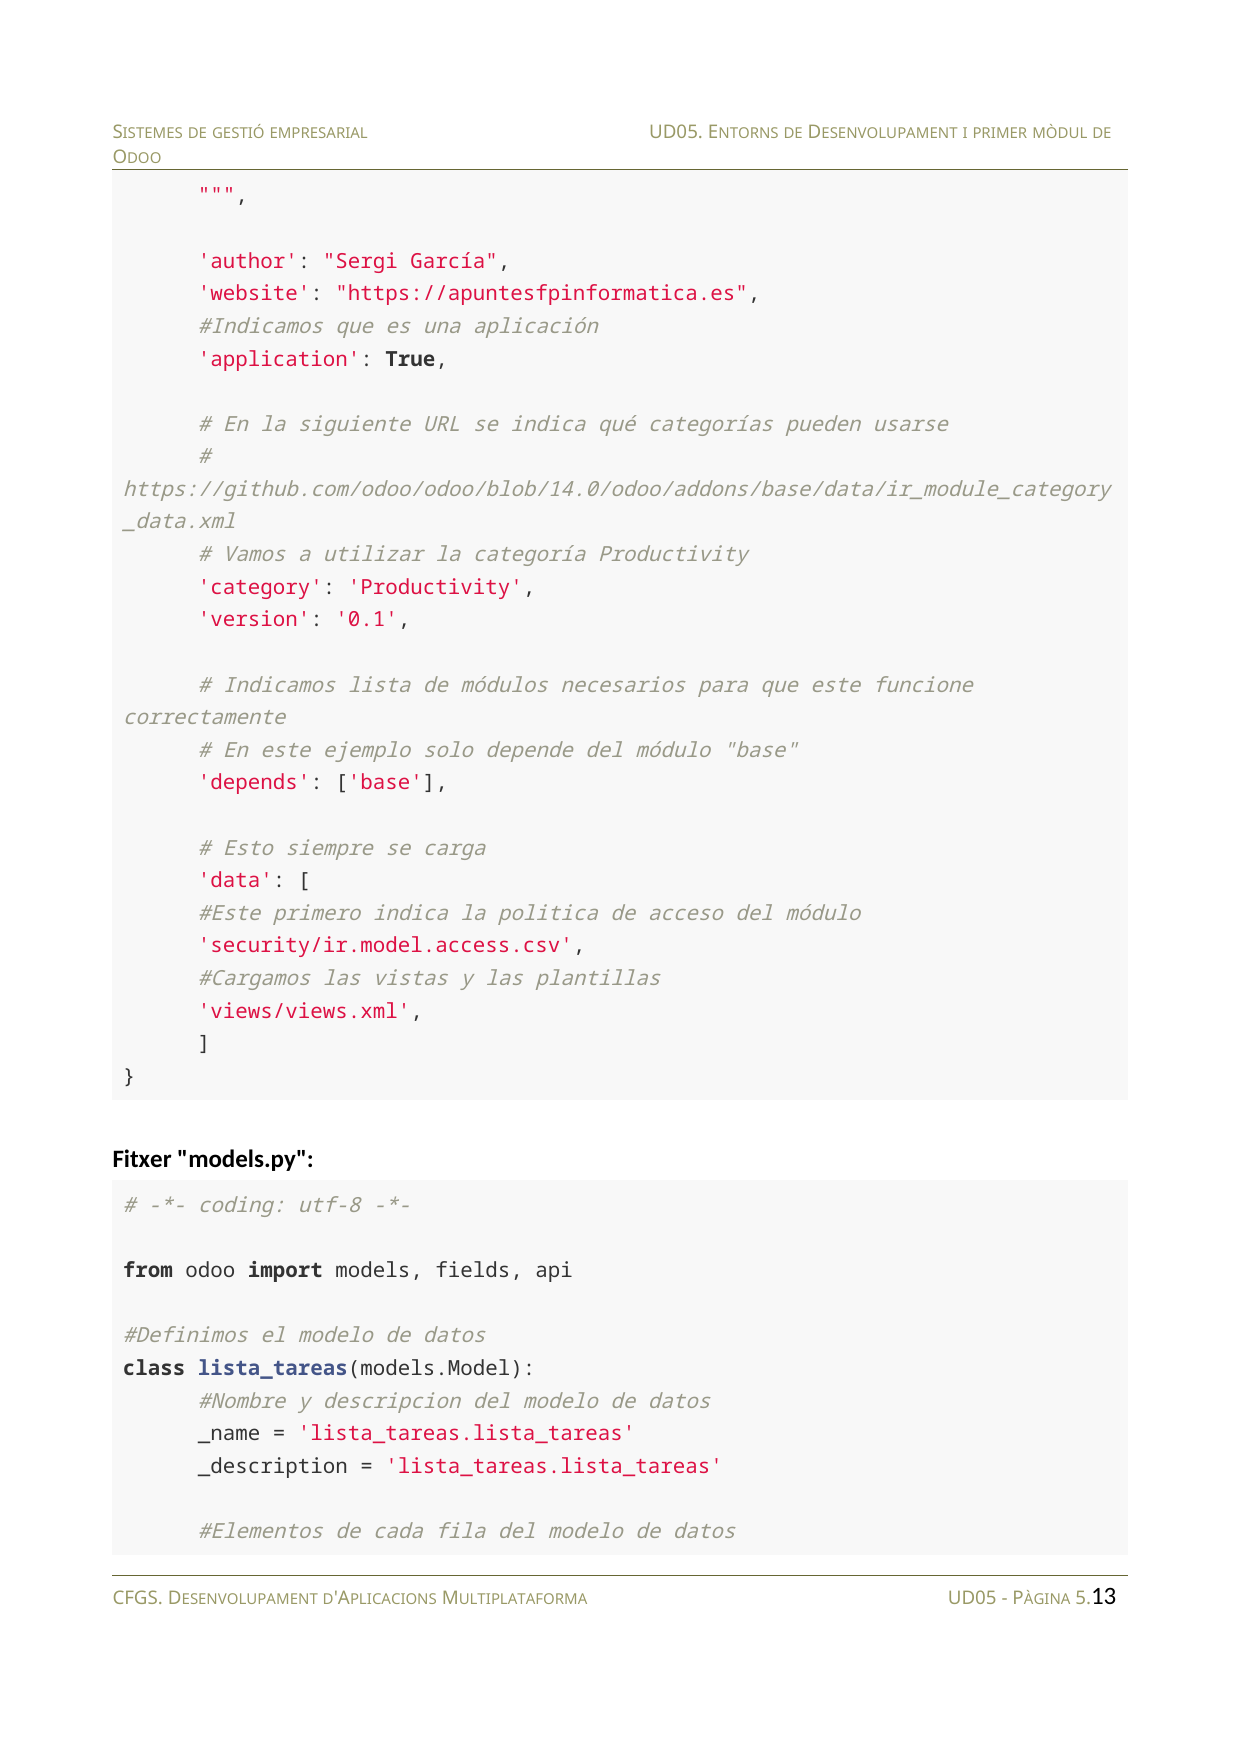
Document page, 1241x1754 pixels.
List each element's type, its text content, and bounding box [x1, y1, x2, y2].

text Fitxer "models.py": [112, 1143, 1128, 1173]
table_header """, 'author': "Sergi García", 'website': "https://apuntesfpinformatica.es", #Indicamos que es una aplicación 'application': True, # En la siguiente URL se indica qué categorías pueden usarse # https://github.com/odoo/odoo/blob/14.0/odoo/addons/base/data/ir_module_category_data.xml # Vamos a utilizar la categoría Productivity 'category': 'Productivity', 'version': '0.1', # Indicamos lista de módulos necesarios para que este funcione correctamente # En este ejemplo solo depende del módulo "base" 'depends': ['base'], # Esto siempre se carga 'data': [ #Este primero indica la politica de acceso del módulo 'security/ir.model.access.csv', #Cargamos las vistas y las plantillas 'views/views.xml', ] } [112, 170, 1128, 1100]
table_header # -*- coding: utf-8 -*- from odoo import models, fields, api #Definimos el modelo de datos class lista_tareas(models.Model): #Nombre y descripcion del modelo de datos _name = 'lista_tareas.lista_tareas' _description = 'lista_tareas.lista_tareas' #Elementos de cada fila del modelo de datos [112, 1180, 1128, 1555]
